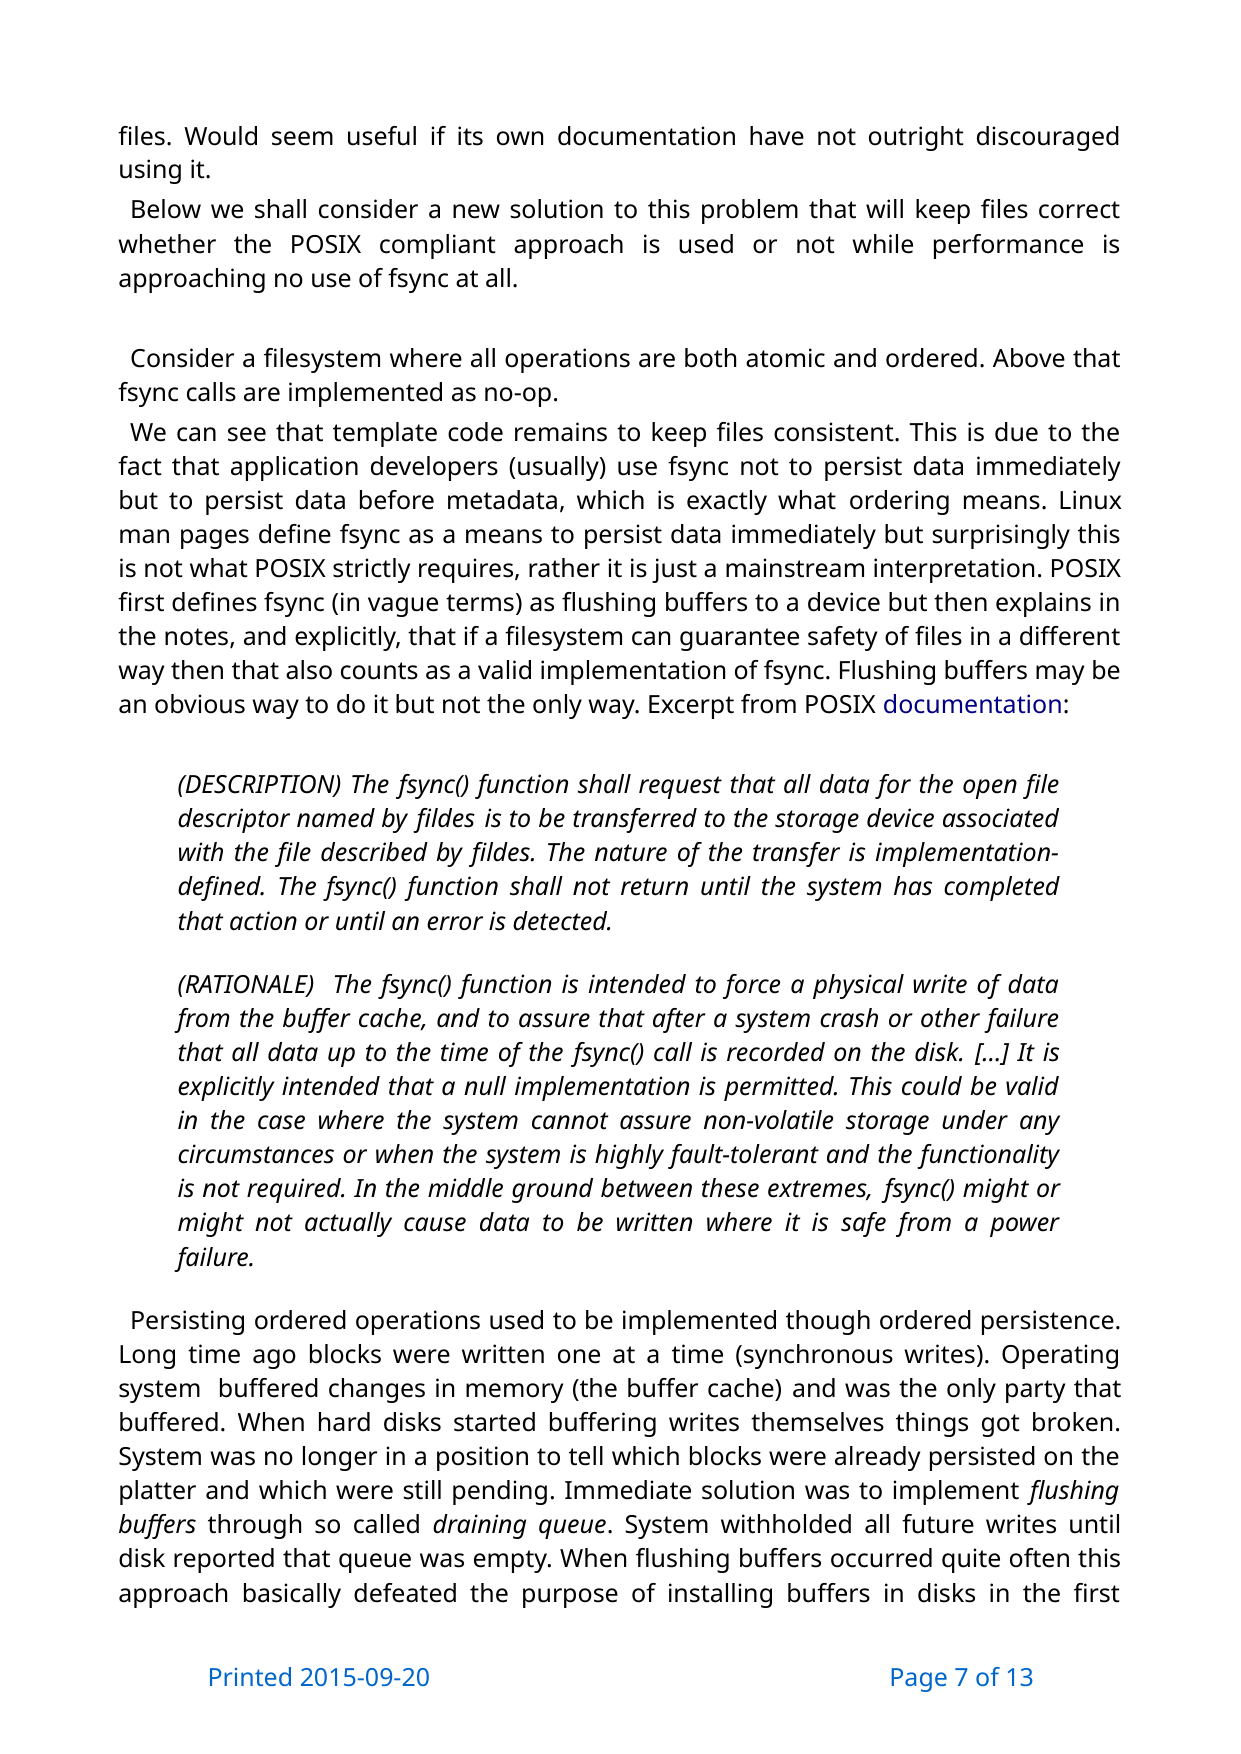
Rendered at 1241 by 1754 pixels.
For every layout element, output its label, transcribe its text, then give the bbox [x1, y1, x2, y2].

text We can see that template code remains to keep files consistent. This is due to the fact that application developers (usually) use fsync not to persist data immediately but to persist data before metadata, which is exactly what ordering means. Linux man pages define fsync as a means to persist data immediately but surprisingly this is not what POSIX strictly requires, rather it is just a mainstream interpretation. POSIX first defines fsync (in vague terms) as flushing buffers to a device but then explains in the notes, and explicitly, that if a filesystem can guarantee safety of files in a different way then that also counts as a valid implementation of fsync. Flushing buffers may be an obvious way to do it but not the only way. Excerpt from POSIX documentation: [118, 414, 1122, 721]
text Consider a filesystem where all operations are both atomic and ordered. Above that fsync calls are implemented as no-op. [118, 340, 1122, 408]
text (DESCRIPTION) The fsync() function shall request that all data for the open file descriptor named by fildes is to be transferred to the storage device associated with the file described by fildes. The nature of the transfer is implementation-defined. The fsync() function shall not return until the system has completed that action or until an error is detected. [177, 767, 1063, 937]
text (RATIONALE) The fsync() function is intended to force a physical write of data from the buffer cache, and to assure that after a system crash or other failure that all data up to the time of the fsync() call is recorded on the disk. […] It is explicitly intended that a null implementation is permitted. This could be valid in the case where the system cannot assure non-volatile storage under any circumstances or when the system is highly fault-tolerant and the functionality is not required. In the middle ground between these extremes, fsync() might or might not actually cause data to be written where it is safe from a power failure. [177, 967, 1063, 1273]
text Below we shall consider a new solution to this problem that will keep files correct whether the POSIX compliant approach is used or not while performance is approaching no use of fsync at all. [118, 192, 1122, 294]
text files. Would seem useful if its own documentation have not outright discouraged using it. [118, 118, 1122, 186]
text Persisting ordered operations used to be implemented though ordered persistence. Long time ago blocks were written one at a time (synchronous writes). Operating system buffered changes in memory (the buffer cache) and was the only party that buffered. When hard disks started buffering writes themselves things got broken. System was no longer in a position to tell which blocks were already persisted on the platter and which were still pending. Immediate solution was to implement flushing buffers through so called draining queue. System withholded all future writes until disk reported that queue was empty. When flushing buffers occurred quite often this approach basically defeated the purpose of installing buffers in disks in the first [118, 1303, 1122, 1609]
